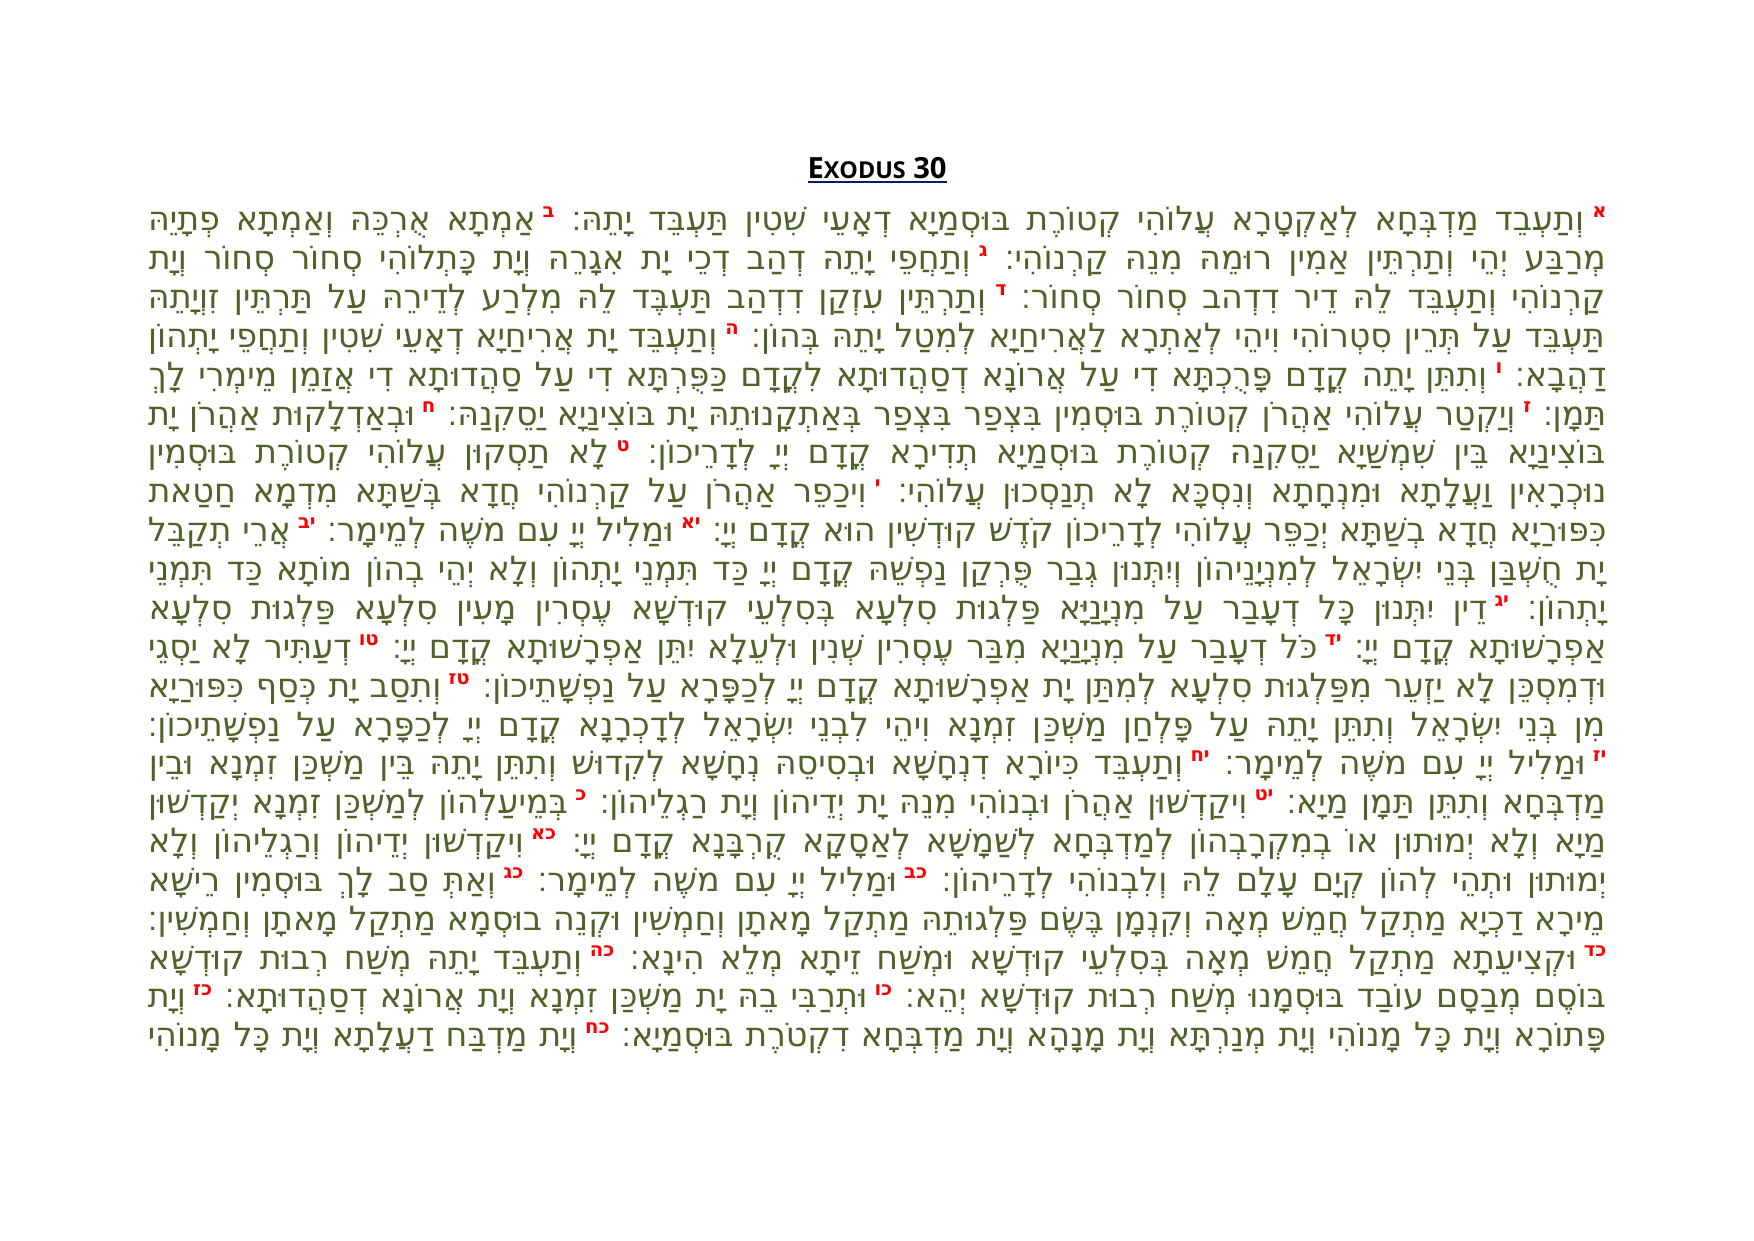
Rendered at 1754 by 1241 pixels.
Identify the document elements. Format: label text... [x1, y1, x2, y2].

text Exodus 30 [148, 148, 1606, 187]
text א וְתַעְבֵד מַדְבְּחָא לְאַקְטָרָא עֲלוֹהִי קְטוֹרֶת בּוּסְמַיָא דְאָעֵי שִׁטִין תַּעְבֵּד יָתֵהּ׃ ב אַמְתָא אֻרְכֵּהּ וְאַמְתָא פְתָיֵהּ מְרַבַּע יְהֵי וְתַרְתֵּין אַמִין רוּמֵהּ מִנֵהּ קַרְנוֹהִי׃ ג וְתַחֲפֵי יָתֵהּ דְהַב דְכֵי יָת אִגָרֵהּ וְיָת כָּתְלוֹהִי סְחוֹר סְחוֹר וְיָת קַרְנוֹהִי וְתַעְבֵּד לֵהּ דֵיר דִדְהב סְחוֹר סְחוֹר׃ ד וְתַרְתֵּין עִזְקַן דִדְהַב תַּעְבֶּד לֵהּ מִלְרַע לְדֵירֵהּ עַל תַּרְתֵּין זִוְיָתֵהּ תַּעְבֵּד עַל תְּרֵין סִטְרוֹהִי וִיהֵי לְאַתְרָא לַאֲרִיחַיָא לְמִטַל יָתֵהּ בְּהוֹן׃ ה וְתַעְבֵּד יָת אֲרִיחַיָא דְאָעֵי שִׁטִין וְתַחֲפֵי יָתְהוֹן דַהֲבָא׃ ו וְתִתֵּן יָתֵה קֳדָם פָּרֻכְתָּא דִי עַל אֲרוֹנָא דְסַהֲדוּתָא לִקֳדָם כַּפֻּרְתָּא דִי עַל סַהֲדוּתָא דִי אֲזַמֵן מֵימְרִי לָךְ תַּמָן׃ ז וְיַקְטַר עֲלוֹהִי אַהֲרֹן קְטוֹרֶת בּוּסְמִין בִּצְפַר בִּצְפַר בְּאַתְקָנוּתֵהּ יָת בּוֹצִינַיָא יַסֵקִנַהּ׃ ח וּבְאַדְלָקוּת אַהֲרֹן יָת בּוֹצִינַיָא בֵּין שִׁמְשַׁיָא יַסֵקִנַהּ קְטוֹרֶת בּוּסְמַיָא תְדִירָא קֳדָם יְיָ לְדָרֵיכוֹן׃ ט לָא תַסְקוּן עֲלוֹהִי קְטוֹרֶת בּוּסְמִין נוּכְרָאִין וַעֲלָתָא וּמִנְחָתָא וְנִסְכָּא לָא תְנַסְכוּן עֲלוֹהִי׃ י וִיכַפֵר אַהֲרֹן עַל קַרְנוֹהִי חֲדָא בְּשַׁתָּא מִדְמָא חַטַאת כִּפּוּרַיָא חֲדָא בְשַׁתָּא יְכַפֵּר עֲלוֹהִי לְדָרֵיכוֹן קֹדֶשׁ קוּדְשִׁין הוּא קֳדָם יְיָ׃ יא וּמַלִיל יְיָ עִם משֶׁה לְמֵימָר׃ יב אֲרֵי תְקַבֵּל יָת חֻשְׁבַּן בְּנֵי יִשְׂרָאֵל לְמִנְיָנֵיהוֹן וְיִתְּנוּן גְבַר פֻּרְקַן נַפְשֵׁהּ קֳדָם יְיָ כַּד תִּמְנֵי יָתְהוֹן וְלָא יְהֵי בְהוֹן מוֹתָא כַּד תִּמְנֵי יָתְהוֹן׃ יג דֵין יִתְּנוּן כָּל דְעָבַר עַל מִנְיָנַיָּא פַּלְגוּת סִלְעָא בְּסִלְעֵי קוּדְשָׁא עֶסְרִין מָעִין סִלְעָא פַּלְגוּת סִלְעָא אַפְרָשׁוּתָא קֳדָם יְיָ׃ יד כֹּל דְעָבַר עַל מִנְיָנַיָא מִבַּר עֶסְרִין שְׁנִין וּלְעֵלָא יִתֵּן אַפְרָשׁוּתָא קֳדָם יְיָ׃ טו דְעַתִּיר לָא יַסְגֵי וּדְמִסְכֵּן לָא יַזְעֵר מִפַּלְגוּת סִלְעָא לְמִתַּן יָת אַפְרָשׁוּתָא קֳדָם יְיָ לְכַפָּרָא עַל נַפְשָׁתֵיכוֹן׃ טז וְתִסַב יָת כְּסַף כִּפּוּרַיָא מִן בְּנֵי יִשְׂרָאֵל וְתִתֵּן יָתֵהּ עַל פָּלְחַן מַשְׁכַּן זִמְנָא וִיהֵי לִבְנֵי יִשְׂרָאֵל לְדָכְרָנָא קֳדָם יְיָ לְכַפָּרָא עַל נַפְשָׁתֵיכוֹן׃ יז וּמַלִיל יְיָ עִם משֶׁה לְמֵימָר׃ יח וְתַעְבֵּד כִּיוֹרָא דִנְחָשָׁא וּבְסִיסֵהּ נְחָשָׁא לְקִדוּשׁ וְתִתֵּן יָתֵהּ בֵּין מַשְׁכַּן זִמְנָא וּבֵין מַדְבְּחָא וְתִתֵּן תַּמָן מַיָא׃ יט וִיקַדְשׁוּן אַהֲרֹן וּבְנוֹהִי מִנֵהּ יָת יְדֵיהוֹן וְיָת רַגְלֵיהוֹן׃ כ בְּמֵיעַלְהוֹן לְמַשְׁכַּן זִמְנָא יְקַדְשׁוּן מַיָא וְלָא יְמוּתוּן אוֹ בְמִקְרָבְהוֹן לְמַדְבְּחָא לְשַׁמָשָׁא לְאַסָקָא קֻרְבָּנָא קֳדָם יְיָ׃ כא וִיקַדְשׁוּן יְדֵיהוֹן וְרַגְלֵיהוֹן וְלָא יְמוּתוּן וּתְהֵי לְהוֹן קְיָם עָלָם לֵהּ וְלִבְנוֹהִי לְדָרֵיהוֹן׃ כב וּמַלִיל יְיָ עִם משֶׁה לְמֵימָר׃ כג וְאַתְּ סַב לָךְ בּוּסְמִין רֵישָׁא מֵירָא דַכְיָא מַתְקַל חֲמֵשׁ מְאָה וְקִנְמָן בֶּשֶׂם פַּלְגוּתֵהּ מַתְקַל מָאתָן וְחַמְשִׁין וּקְנֵה בוּסְמָא מַתְקַל מָאתָן וְחַמְשִׁין׃ כד וּקְצִיעֵתָא מַתְקַל חֲמֵשׁ מְאָה בְּסִלְעֵי קוּדְשָׁא וּמְשַׁח זֵיתָא מְלֵא הִינָא׃ כה וְתַעְבֵּד יָתֵהּ מְשַׁח רְבוּת קוּדְשָׁא בּוֹסֶם מְבַסָם עוֹבַד בּוּסְמָנוּ מְשַׁח רְבוּת קוּדְשָׁא יְהֵא׃ כו וּתְרַבִּי בֵהּ יָת מַשְׁכַּן זִמְנָא וְיָת אֲרוֹנָא דְסַהֲדוּתָא׃ כז וְיָת פָּתוֹרָא וְיָת כָּל מָנוֹהִי וְיָת מְנַרְתָּא וְיָת מָנָהָא וְיָת מַדְבְּחָא דִקְטֹרֶת בּוּסְמַיָא׃ כח וְיָת מַדְבַּח דַעֲלָתָא וְיָת כָּל מָנוֹהִי [148, 200, 1606, 1055]
